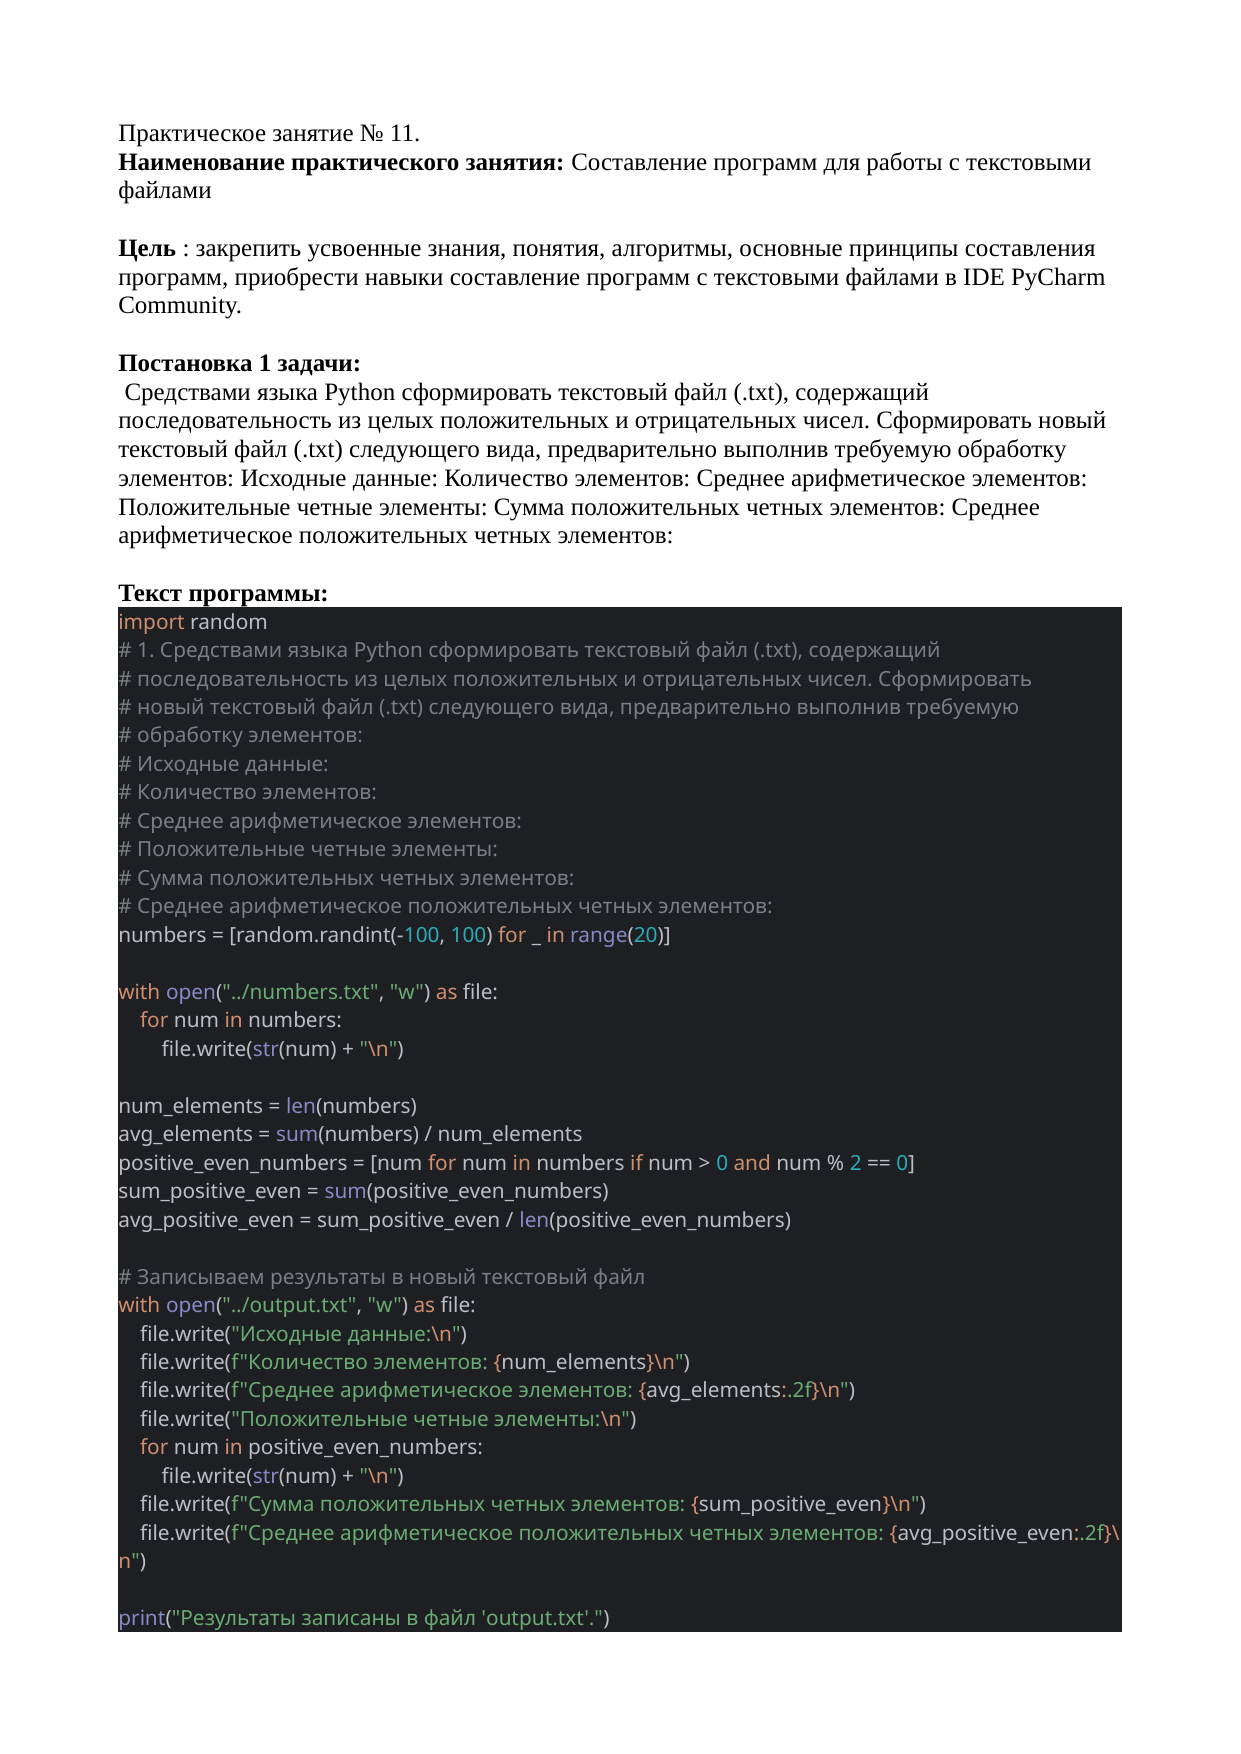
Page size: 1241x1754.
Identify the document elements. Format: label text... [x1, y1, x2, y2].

text Практическое занятие № 11. [118, 118, 1122, 147]
text import random # 1. Средствами языка Python сформировать текстовый файл (.txt), содержащий # последовательность из целых положительных и отрицательных чисел. Сформировать # новый текстовый файл (.txt) следующего вида, предварительно выполнив требуемую # обработку элементов: # Исходные данные: # Количество элементов: # Среднее арифметическое элементов: # Положительные четные элементы: # Сумма положительных четных элементов: # Среднее арифметическое положительных четных элементов: numbers = [random.randint(-100, 100) for _ in range(20)] with open("../numbers.txt", "w") as file: for num in numbers: file.write(str(num) + "\n") num_elements = len(numbers) avg_elements = sum(numbers) / num_elements positive_even_numbers = [num for num in numbers if num > 0 and num % 2 == 0] sum_positive_even = sum(positive_even_numbers) avg_positive_even = sum_positive_even / len(positive_even_numbers) # Записываем результаты в новый текстовый файл with open("../output.txt", "w") as file: file.write("Исходные данные:\n") file.write(f"Количество элементов: {num_elements}\n") file.write(f"Среднее арифметическое элементов: {avg_elements:.2f}\n") file.write("Положительные четные элементы:\n") for num in positive_even_numbers: file.write(str(num) + "\n") file.write(f"Сумма положительных четных элементов: {sum_positive_even}\n") file.write(f"Среднее арифметическое положительных четных элементов: {avg_positive_even:.2f}\n") print("Результаты записаны в файл 'output.txt'.") [118, 607, 1122, 1632]
text Текст программы: [118, 578, 1122, 607]
text Цель : закрепить усвоенные знания, понятия, алгоритмы, основные принципы составления программ, приобрести навыки составление программ с текстовыми файлами в IDE PyCharm Community. [118, 233, 1122, 319]
text Средствами языка Python сформировать текстовый файл (.txt), содержащий последовательность из целых положительных и отрицательных чисел. Сформировать новый текстовый файл (.txt) следующего вида, предварительно выполнив требуемую обработку элементов: Исходные данные: Количество элементов: Среднее арифметическое элементов: Положительные четные элементы: Сумма положительных четных элементов: Среднее арифметическое положительных четных элементов: [118, 377, 1122, 549]
text Наименование практического занятия: Составление программ для работы с текстовыми файлами [118, 147, 1122, 204]
text Постановка 1 задачи: [118, 348, 1122, 377]
